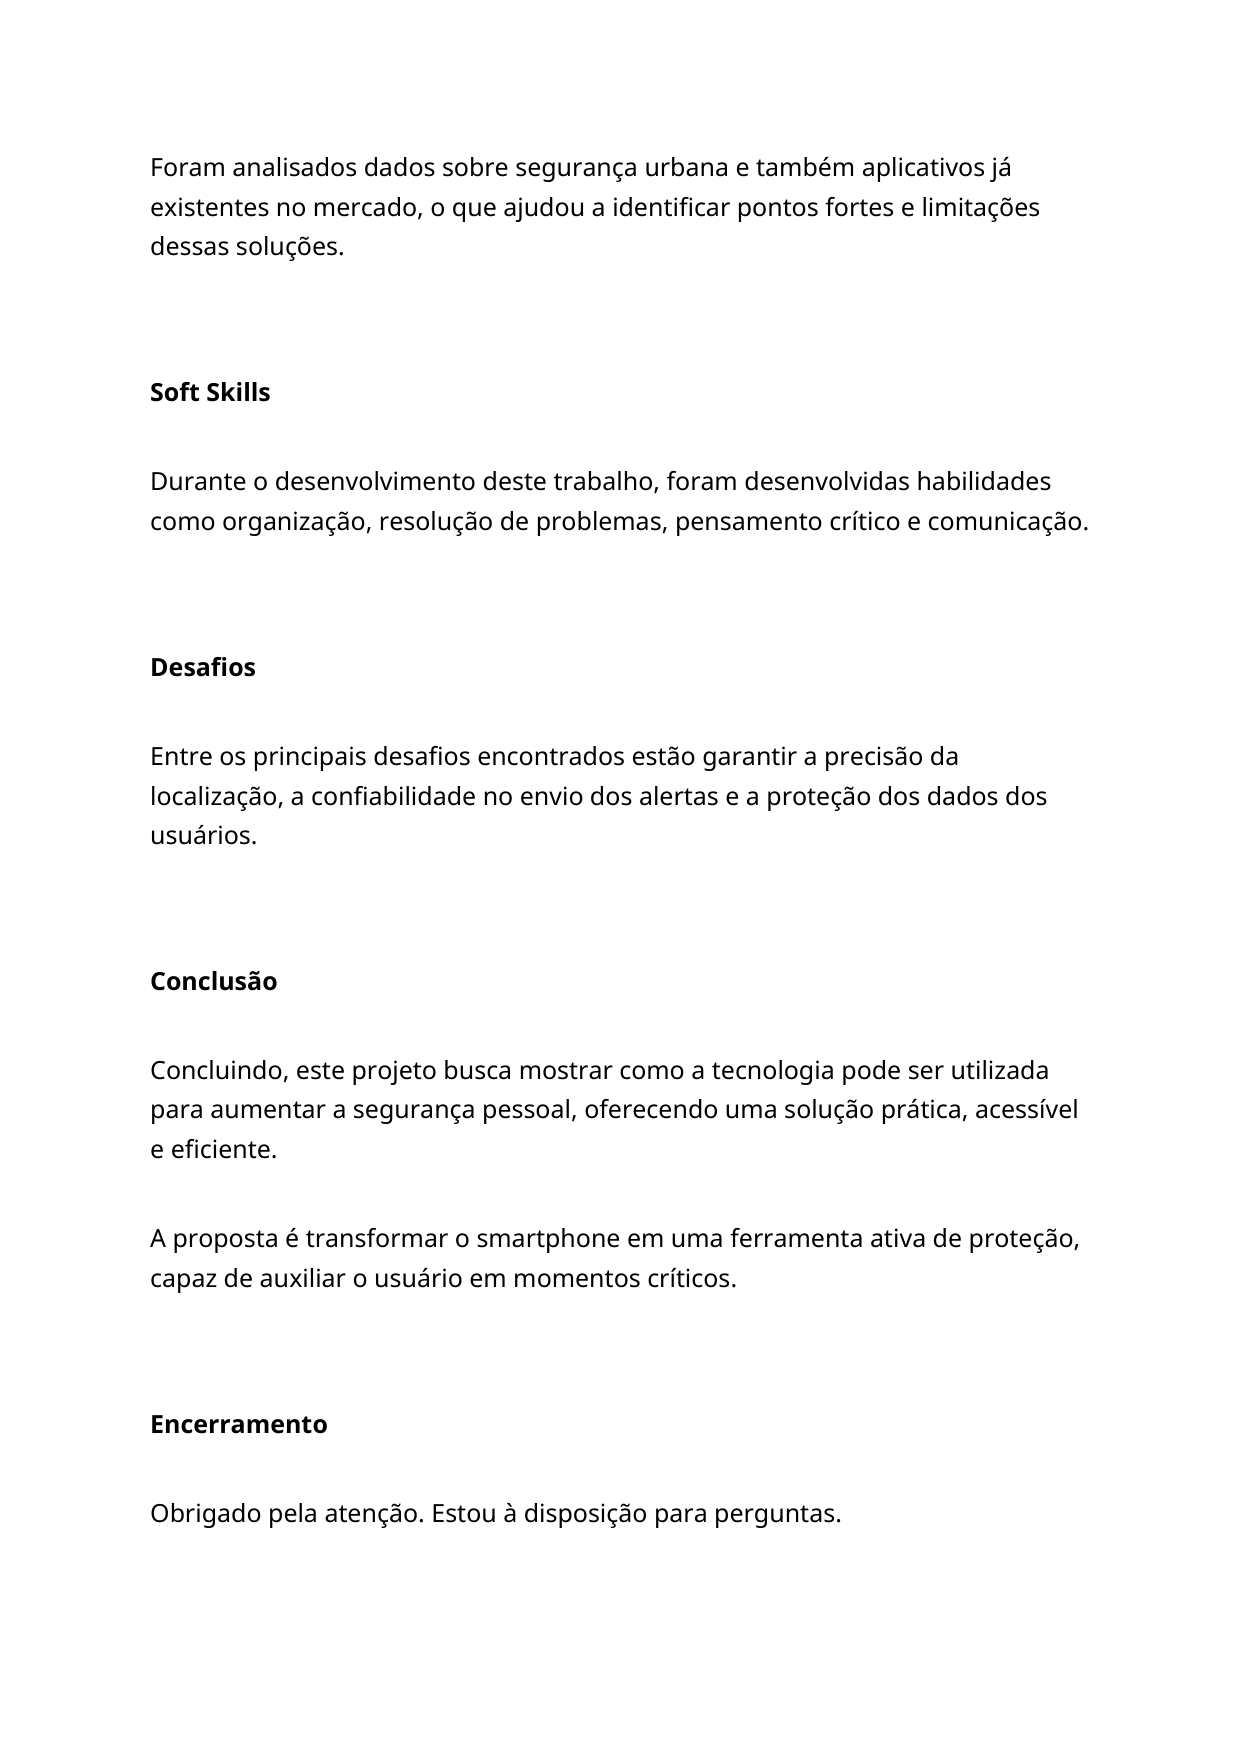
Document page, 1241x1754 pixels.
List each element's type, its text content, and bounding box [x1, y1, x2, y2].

text Desafios [150, 649, 1090, 683]
text Durante o desenvolvimento deste trabalho, foram desenvolvidas habilidades como organização, resolução de problemas, pensamento crítico e comunicação. [150, 464, 1090, 538]
text Entre os principais desafios encontrados estão garantir a precisão da localização, a confiabilidade no envio dos alertas e a proteção dos dados dos usuários. [150, 739, 1090, 852]
text Encerramento [150, 1406, 1090, 1440]
text Obrigado pela atenção. Estou à disposição para perguntas. [150, 1496, 1090, 1530]
text Foram analisados dados sobre segurança urbana e também aplicativos já existentes no mercado, o que ajudou a identificar pontos fortes e limitações dessas soluções. [150, 150, 1090, 263]
text Concluindo, este projeto busca mostrar como a tecnologia pode ser utilizada para aumentar a segurança pessoal, oferecendo uma solução prática, acessível e eficiente. [150, 1053, 1090, 1166]
text Soft Skills [150, 374, 1090, 409]
text Conclusão [150, 963, 1090, 997]
text A proposta é transformar o smartphone em uma ferramenta ativa de proteção, capaz de auxiliar o usuário em momentos críticos. [150, 1221, 1090, 1295]
